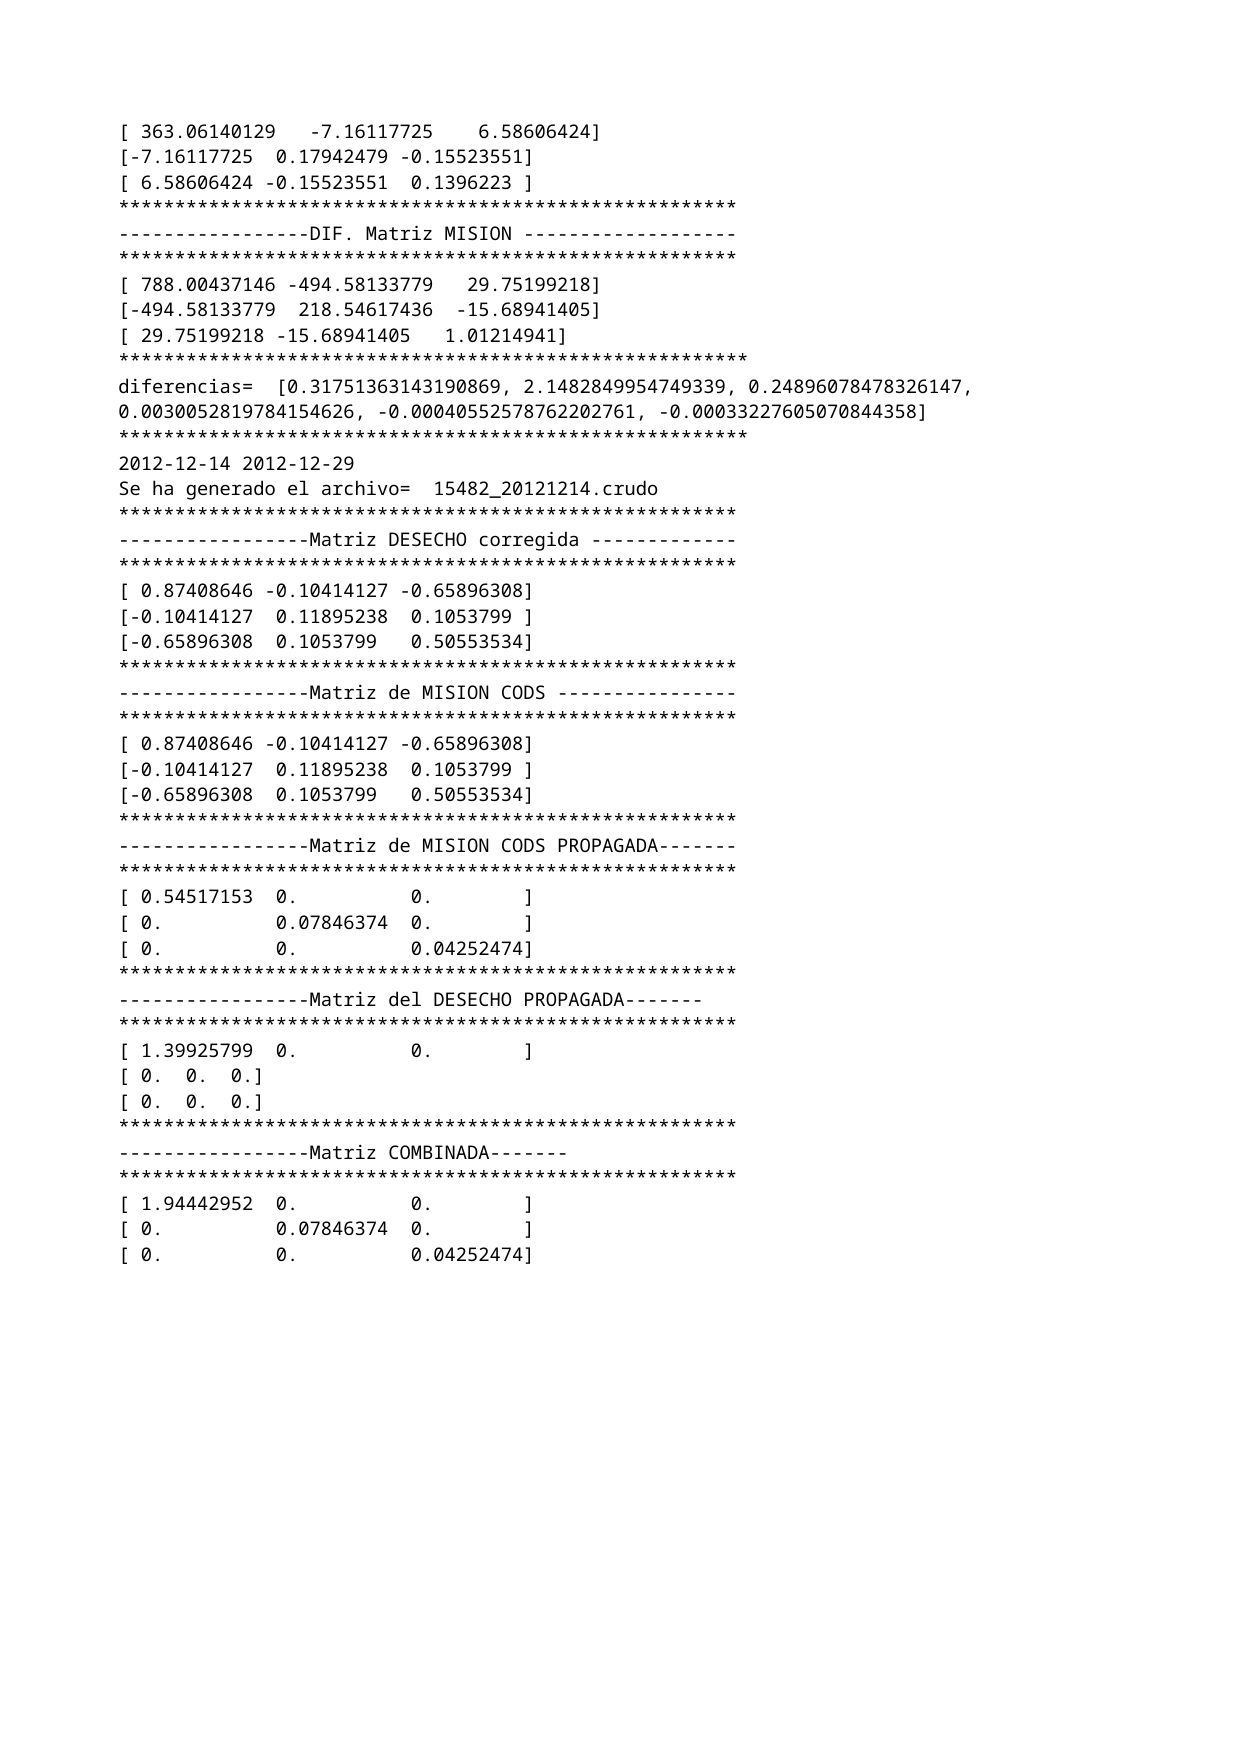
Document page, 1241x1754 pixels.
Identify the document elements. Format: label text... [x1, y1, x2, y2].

text -----------------Matriz COMBINADA------- [118, 1139, 1122, 1164]
text [ 1.39925799 0. 0. ] [118, 1037, 1122, 1062]
text [-0.65896308 0.1053799 0.50553534] [118, 782, 1122, 807]
text [-0.10414127 0.11895238 0.1053799 ] [118, 756, 1122, 782]
text -----------------Matriz del DESECHO PROPAGADA------- [118, 986, 1122, 1011]
text [ 0. 0.07846374 0. ] [118, 909, 1122, 935]
text ******************************************************* [118, 705, 1122, 731]
text -----------------Matriz de MISION CODS ---------------- [118, 679, 1122, 705]
text [ 788.00437146 -494.58133779 29.75199218] [118, 271, 1122, 297]
text ******************************************************* [118, 654, 1122, 679]
text [ 29.75199218 -15.68941405 1.01214941] [118, 322, 1122, 348]
text [ 0. 0.07846374 0. ] [118, 1216, 1122, 1241]
text [ 0. 0. 0.04252474] [118, 1241, 1122, 1267]
text [ 1.94442952 0. 0. ] [118, 1190, 1122, 1216]
text ******************************************************* [118, 195, 1122, 220]
text ******************************************************** [118, 424, 1122, 450]
text [ 0.87408646 -0.10414127 -0.65896308] [118, 577, 1122, 603]
text ******************************************************** [118, 348, 1122, 373]
text [ 0. 0. 0.04252474] [118, 935, 1122, 960]
text -----------------Matriz DESECHO corregida ------------- [118, 526, 1122, 552]
text diferencias= [0.31751363143190869, 2.1482849954749339, 0.24896078478326147, 0.0030052819784154626, -0.00040552578762202761, -0.00033227605070844358] [118, 373, 1122, 424]
text [ 6.58606424 -0.15523551 0.1396223 ] [118, 169, 1122, 195]
text [ 0.54517153 0. 0. ] [118, 884, 1122, 909]
text [-0.10414127 0.11895238 0.1053799 ] [118, 603, 1122, 628]
text ******************************************************* [118, 807, 1122, 833]
text ******************************************************* [118, 1164, 1122, 1190]
text [ 0. 0. 0.] [118, 1062, 1122, 1088]
text ******************************************************* [118, 1011, 1122, 1037]
text [ 363.06140129 -7.16117725 6.58606424] [118, 118, 1122, 144]
text ******************************************************* [118, 501, 1122, 526]
text [-494.58133779 218.54617436 -15.68941405] [118, 297, 1122, 322]
text [ 0.87408646 -0.10414127 -0.65896308] [118, 731, 1122, 756]
text ******************************************************* [118, 1113, 1122, 1139]
text ******************************************************* [118, 858, 1122, 884]
text Se ha generado el archivo= 15482_20121214.crudo [118, 475, 1122, 501]
text ******************************************************* [118, 246, 1122, 271]
text ******************************************************* [118, 552, 1122, 577]
text [-0.65896308 0.1053799 0.50553534] [118, 628, 1122, 654]
text ******************************************************* [118, 960, 1122, 986]
text [ 0. 0. 0.] [118, 1088, 1122, 1113]
text -----------------DIF. Matriz MISION ------------------- [118, 220, 1122, 246]
text -----------------Matriz de MISION CODS PROPAGADA------- [118, 833, 1122, 858]
text [-7.16117725 0.17942479 -0.15523551] [118, 144, 1122, 169]
text 2012-12-14 2012-12-29 [118, 450, 1122, 475]
